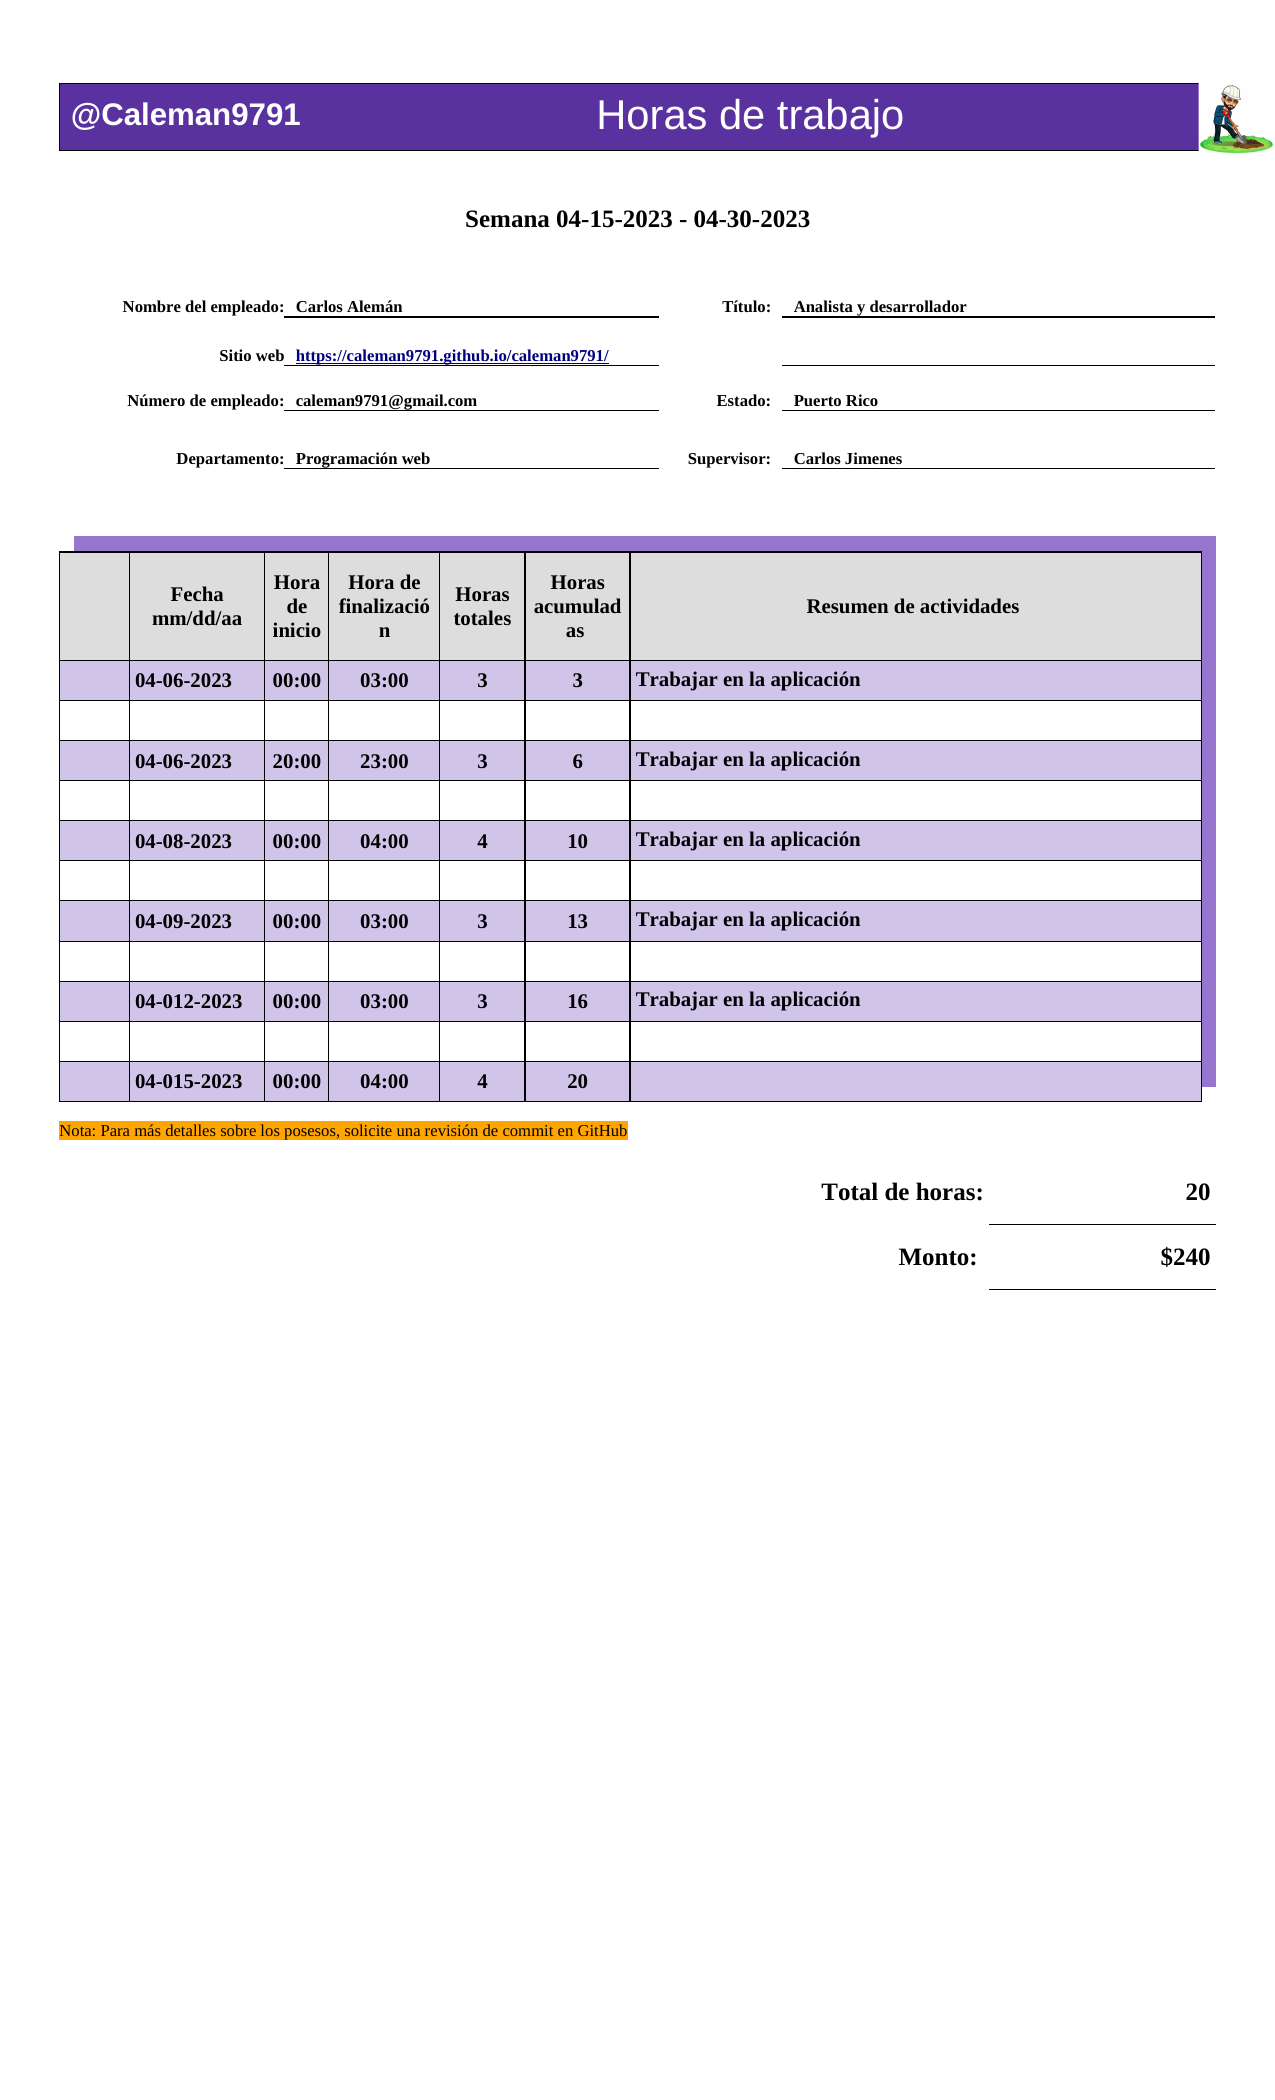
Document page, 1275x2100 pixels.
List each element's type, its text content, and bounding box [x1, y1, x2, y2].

table_cell 10 [526, 821, 629, 860]
table_cell [60, 901, 129, 941]
table_cell 3 [440, 982, 524, 1021]
table_cell Departamento: [59, 410, 284, 468]
table_header [60, 553, 129, 660]
table_header Resumen de actividades [631, 553, 1201, 660]
table_cell [60, 741, 129, 780]
table_cell [440, 942, 524, 981]
table_cell [130, 1022, 264, 1061]
table_cell 04-08-2023 [130, 821, 264, 860]
table_cell Programación web [284, 411, 659, 468]
text Nota: Para más detalles sobre los posesos, solicite una revisión de commit en GitHub [59, 1121, 1216, 1140]
table_cell Trabajar en la aplicación [631, 982, 1201, 1021]
table_cell [60, 1062, 129, 1101]
table_cell [265, 1022, 328, 1061]
table_cell [265, 861, 328, 900]
table_cell Estado: [659, 365, 782, 410]
table_cell caleman9791@gmail.com [284, 366, 659, 410]
table_cell Puerto Rico [782, 366, 1215, 410]
table_cell 3 [526, 661, 629, 700]
table_cell [631, 861, 1201, 900]
table_cell [130, 942, 264, 981]
table_cell 04-09-2023 [130, 901, 264, 941]
table_cell [526, 1022, 629, 1061]
table_cell 4 [440, 821, 524, 860]
table_header Horas acumuladas [526, 553, 629, 660]
table_cell [440, 861, 524, 900]
table_cell [526, 701, 629, 740]
table_cell 04-015-2023 [130, 1062, 264, 1101]
table_cell [631, 1062, 1201, 1101]
table_header Fecha mm/dd/aa [130, 553, 264, 660]
table_cell [265, 942, 328, 981]
table_cell 00:00 [265, 661, 328, 700]
table_cell $240 [989, 1225, 1216, 1288]
table_header Total de horas: [587, 1160, 989, 1223]
table_cell 20:00 [265, 741, 328, 780]
table_cell 04-012-2023 [130, 982, 264, 1021]
table_cell [631, 781, 1201, 820]
table_cell [440, 781, 524, 820]
table_cell [526, 942, 629, 981]
table_cell [329, 942, 439, 981]
table_cell Trabajar en la aplicación [631, 821, 1201, 860]
table_cell Supervisor: [659, 410, 782, 468]
table_header Hora de finalización [329, 553, 439, 660]
table_cell [60, 942, 129, 981]
table_header Título: [659, 271, 782, 316]
picture [1198, 82, 1275, 155]
table_cell 20 [526, 1062, 629, 1101]
table_cell 03:00 [329, 901, 439, 941]
table_cell [60, 1022, 129, 1061]
table_cell 16 [526, 982, 629, 1021]
table_cell [659, 316, 782, 365]
table_cell [130, 861, 264, 900]
table_cell 13 [526, 901, 629, 941]
table_cell [329, 1022, 439, 1061]
table_header Carlos Alemán [284, 271, 659, 316]
table_cell [60, 821, 129, 860]
table_cell 23:00 [329, 741, 439, 780]
table_cell Sitio web [59, 316, 284, 365]
table_cell [440, 701, 524, 740]
table_cell Trabajar en la aplicación [631, 901, 1201, 941]
table_cell [631, 701, 1201, 740]
table_cell [526, 781, 629, 820]
table_header Hora de inicio [265, 553, 328, 660]
table_cell 00:00 [265, 901, 328, 941]
table_cell [329, 781, 439, 820]
text Semana 04-15-2023 - 04-30-2023 [59, 204, 1216, 233]
table_cell 04:00 [329, 1062, 439, 1101]
table_cell [265, 701, 328, 740]
table_cell https://caleman9791.github.io/caleman9791/ [284, 318, 659, 365]
table_cell 03:00 [329, 982, 439, 1021]
table_cell 3 [440, 661, 524, 700]
table_cell [782, 318, 1215, 365]
table_cell [130, 701, 264, 740]
table_cell 6 [526, 741, 629, 780]
table_cell 00:00 [265, 1062, 328, 1101]
table_cell [526, 861, 629, 900]
table_cell 3 [440, 901, 524, 941]
table_cell [265, 781, 328, 820]
table_cell [631, 942, 1201, 981]
table_cell 04-06-2023 [130, 741, 264, 780]
table_cell 03:00 [329, 661, 439, 700]
table_cell [440, 1022, 524, 1061]
table_cell 04:00 [329, 821, 439, 860]
table_header 20 [989, 1160, 1216, 1223]
table_cell [60, 661, 129, 700]
table_cell [130, 781, 264, 820]
table_cell [60, 701, 129, 740]
table_cell [631, 1022, 1201, 1061]
table_header Horas totales [440, 553, 524, 660]
table_header Analista y desarrollador [782, 271, 1215, 316]
table_cell 00:00 [265, 982, 328, 1021]
table_cell Trabajar en la aplicación [631, 661, 1201, 700]
table_cell 4 [440, 1062, 524, 1101]
table_cell Número de empleado: [59, 365, 284, 410]
table_cell 00:00 [265, 821, 328, 860]
table_cell 3 [440, 741, 524, 780]
table_cell [329, 861, 439, 900]
table_cell Trabajar en la aplicación [631, 741, 1201, 780]
table_cell 04-06-2023 [130, 661, 264, 700]
table_cell Monto: [587, 1224, 989, 1288]
table_cell [60, 861, 129, 900]
table_header Nombre del empleado: [59, 271, 284, 316]
table_cell [60, 982, 129, 1021]
table_cell Carlos Jimenes [782, 411, 1215, 468]
table_cell [329, 701, 439, 740]
table_cell [60, 781, 129, 820]
